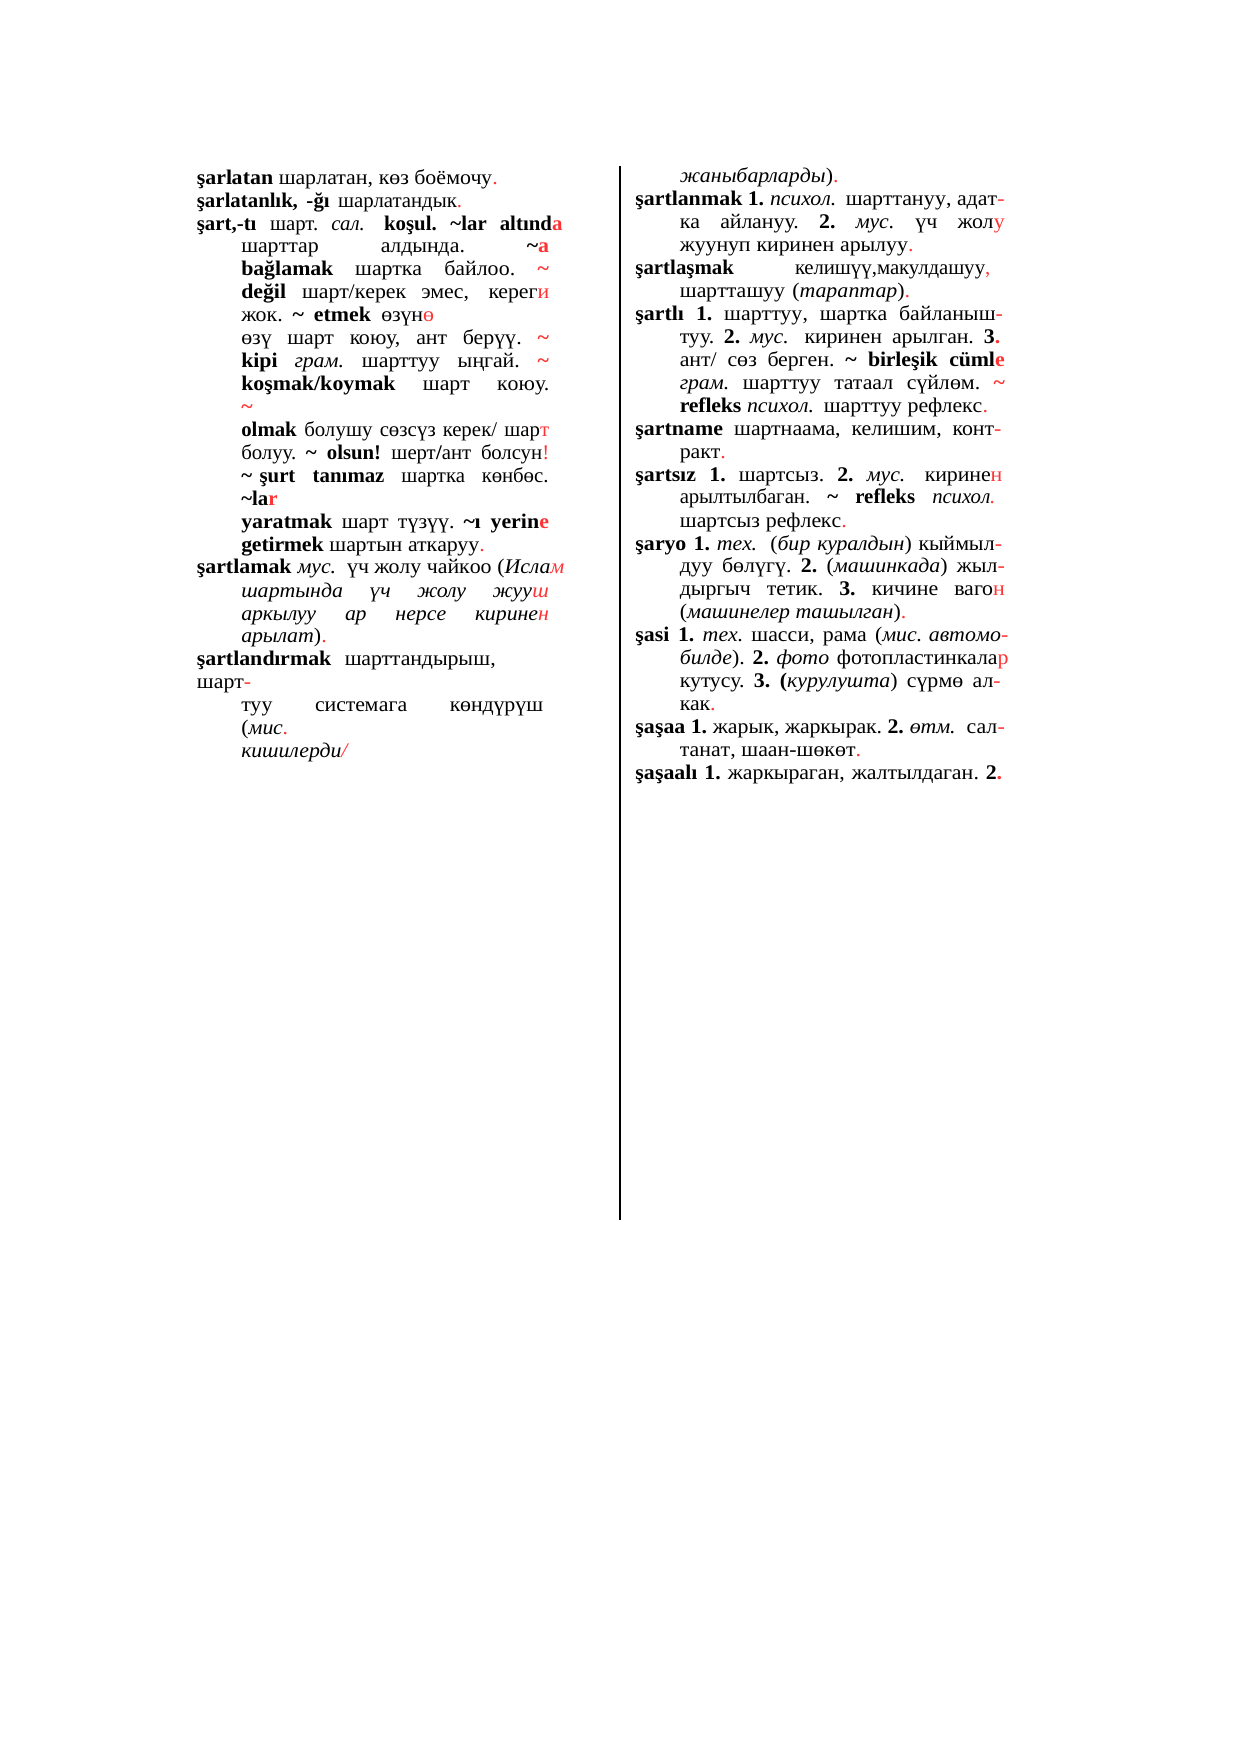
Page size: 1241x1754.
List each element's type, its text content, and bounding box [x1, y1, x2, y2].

text şart,-tı шарт. сал. koşul. ~lar altında [197, 212, 578, 234]
text olmak болушу сөзсүз керек/ шарт болуу. ~ olsun! шерт/ант болсун! ~ şurt tanımaz шартка көнбөс. ~lar [241, 418, 549, 510]
text арылтылбаган. ~ refleks психол. [679, 486, 999, 509]
text туу системага көндүрүш (мис. [241, 693, 543, 739]
text şarlatanlık, -ğı шарлатандык. [197, 189, 609, 212]
text как. [679, 692, 717, 715]
text кишилерди/ [241, 739, 497, 762]
text şartlı 1. шарттуу, шартка байланыш- туу. 2. мус. киринен арылган. 3. [635, 302, 1037, 348]
text şartname шартнаама, келишим, конт- ракт. [635, 417, 1005, 463]
text şartlanmak 1. психол. шарттануу, адат- [635, 187, 1004, 210]
text şaryo 1. тех. (бир куралдын) кыймыл- [635, 532, 1065, 554]
text şartlaşmak келишүү,макулдашуу, [635, 256, 1065, 279]
text şartlamak мус. үч жолу чайкоо (Ислам [197, 556, 609, 578]
text шартташуу (тараптар). [679, 279, 911, 302]
text дуу бөлүгү. 2. (машинкада) жыл- дыргыч тетик. 3. кичине вагон (машинелер ташылган). [679, 554, 1005, 623]
text şartlandırmak шарттандырыш, шарт- [197, 647, 548, 693]
text жаныбарларды). [679, 164, 952, 187]
text şartsız 1. шартсыз. 2. мус. киринен [635, 463, 1065, 486]
text şasi 1. тех. шасси, рама (мис. автомо- билде). 2. фото фотопластинкалар кутусу. 3. (курулушта) сүрмө ал- [635, 623, 1008, 692]
text ант/ сөз берген. ~ birleşik cümle грам. шарттуу татаал сүйлөм. ~ refleks психол. шарттуу рефлекс. [679, 348, 1005, 417]
text шартында үч жолу жууш аркылуу ар нерсе киринен арылат). [241, 579, 549, 647]
text шарттар алдында. ~a bağlamak шартка байлоо. ~ değil шарт/керек эмес, кереги жок. ~ etmek өзүнө [241, 234, 549, 326]
text şaşaalı 1. жаркыраган, жалтылдаган. 2. [635, 761, 1029, 784]
text шартсыз рефлекс. [679, 509, 848, 532]
text şarlatan шарлатан, көз боёмочу. [197, 164, 609, 189]
text yaratmak шарт түзүү. ~ı yerine getirmek шартын аткаруу. [241, 510, 549, 556]
text өзү шарт коюу, ант берүү. ~ kipi грам. шарттуу ыңгай. ~ koşmak/koymak шарт коюу. ~ [241, 326, 549, 418]
text ка айлануу. 2. мус. үч жолу жуунуп киринен арылуу. [679, 211, 1004, 256]
text şaşaa 1. жарык, жаркырак. 2. өтм. сал- танат, шаан-шөкөт. [635, 715, 1005, 761]
